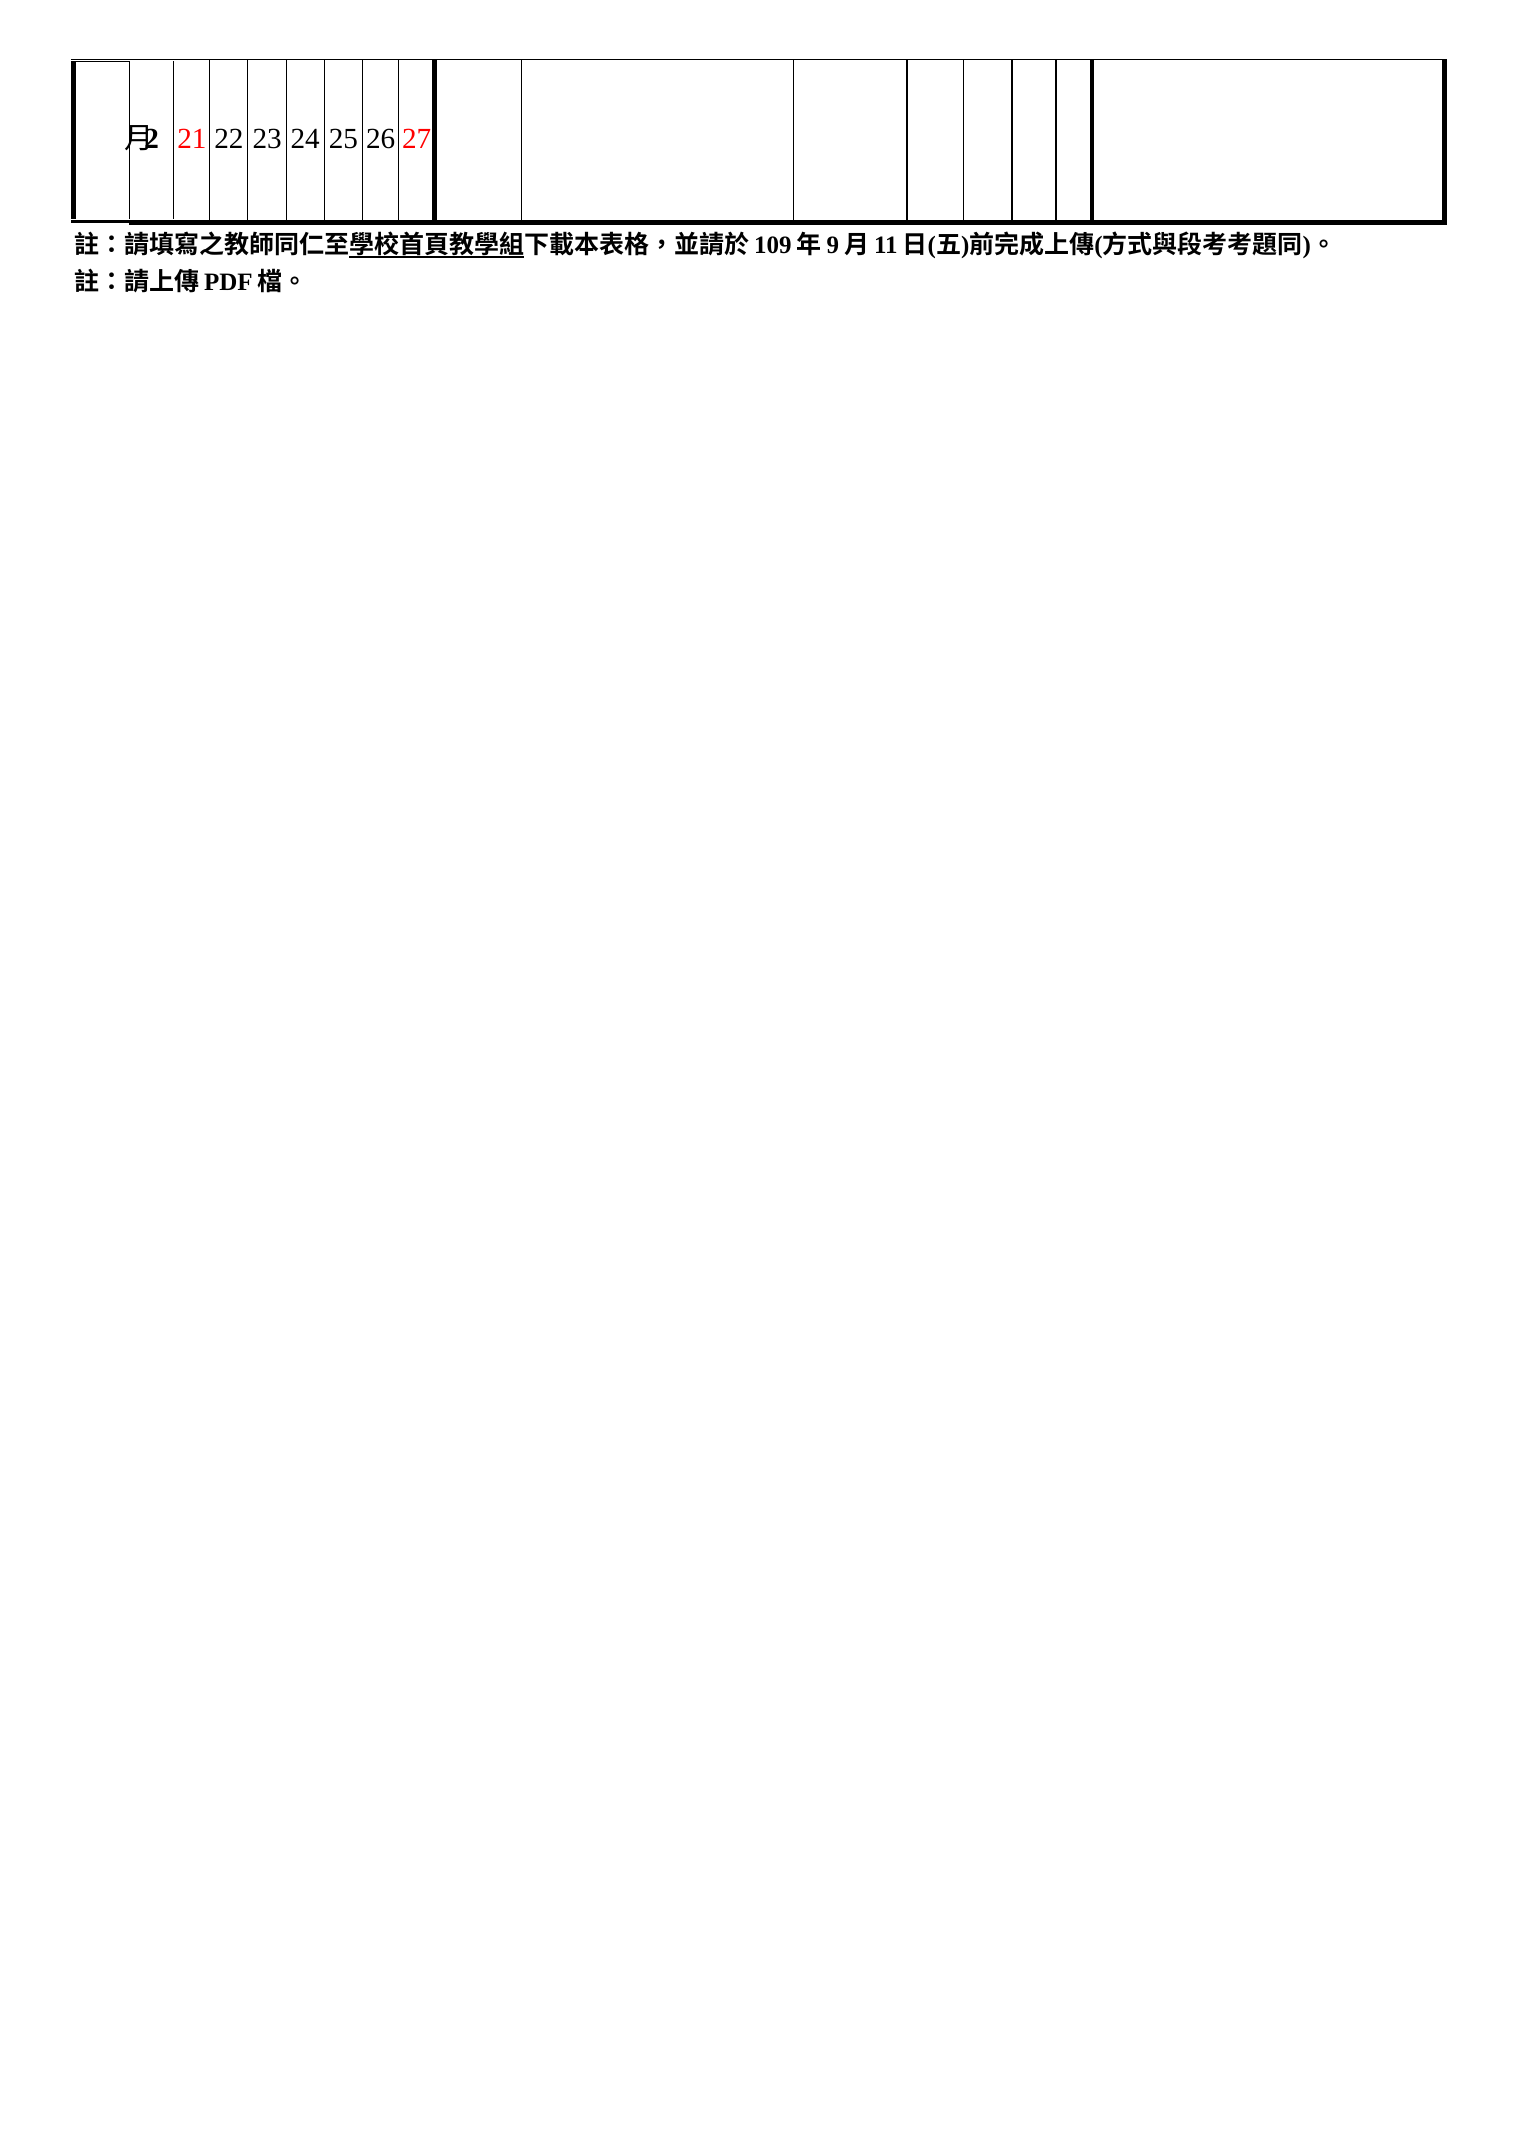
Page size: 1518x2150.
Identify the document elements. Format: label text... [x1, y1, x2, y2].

table_cell 月 [76, 62, 129, 219]
table_cell 26 [363, 60, 398, 220]
table_cell [794, 60, 906, 220]
table_cell 22 [210, 60, 247, 220]
table_cell 27 [399, 60, 432, 220]
table_cell 23 [248, 60, 286, 220]
text 註：請上傳PDF檔。 [42, 261, 1488, 297]
table_cell 2 [130, 61, 173, 219]
table_cell [908, 60, 963, 220]
table_cell [522, 60, 793, 220]
table_cell [1057, 60, 1090, 220]
table_cell [1094, 60, 1442, 220]
table_cell 25 [325, 60, 362, 220]
table_cell 24 [287, 60, 324, 220]
table_cell [1013, 60, 1055, 220]
text 註：請填寫之教師同仁至學校首頁教學組下載本表格，並請於109年9月11日(五)前完成上傳(方式與段考考題同)。 [29, 225, 1488, 261]
table_cell 21 [174, 61, 208, 219]
table_cell [964, 60, 1011, 220]
table_cell [437, 60, 521, 220]
